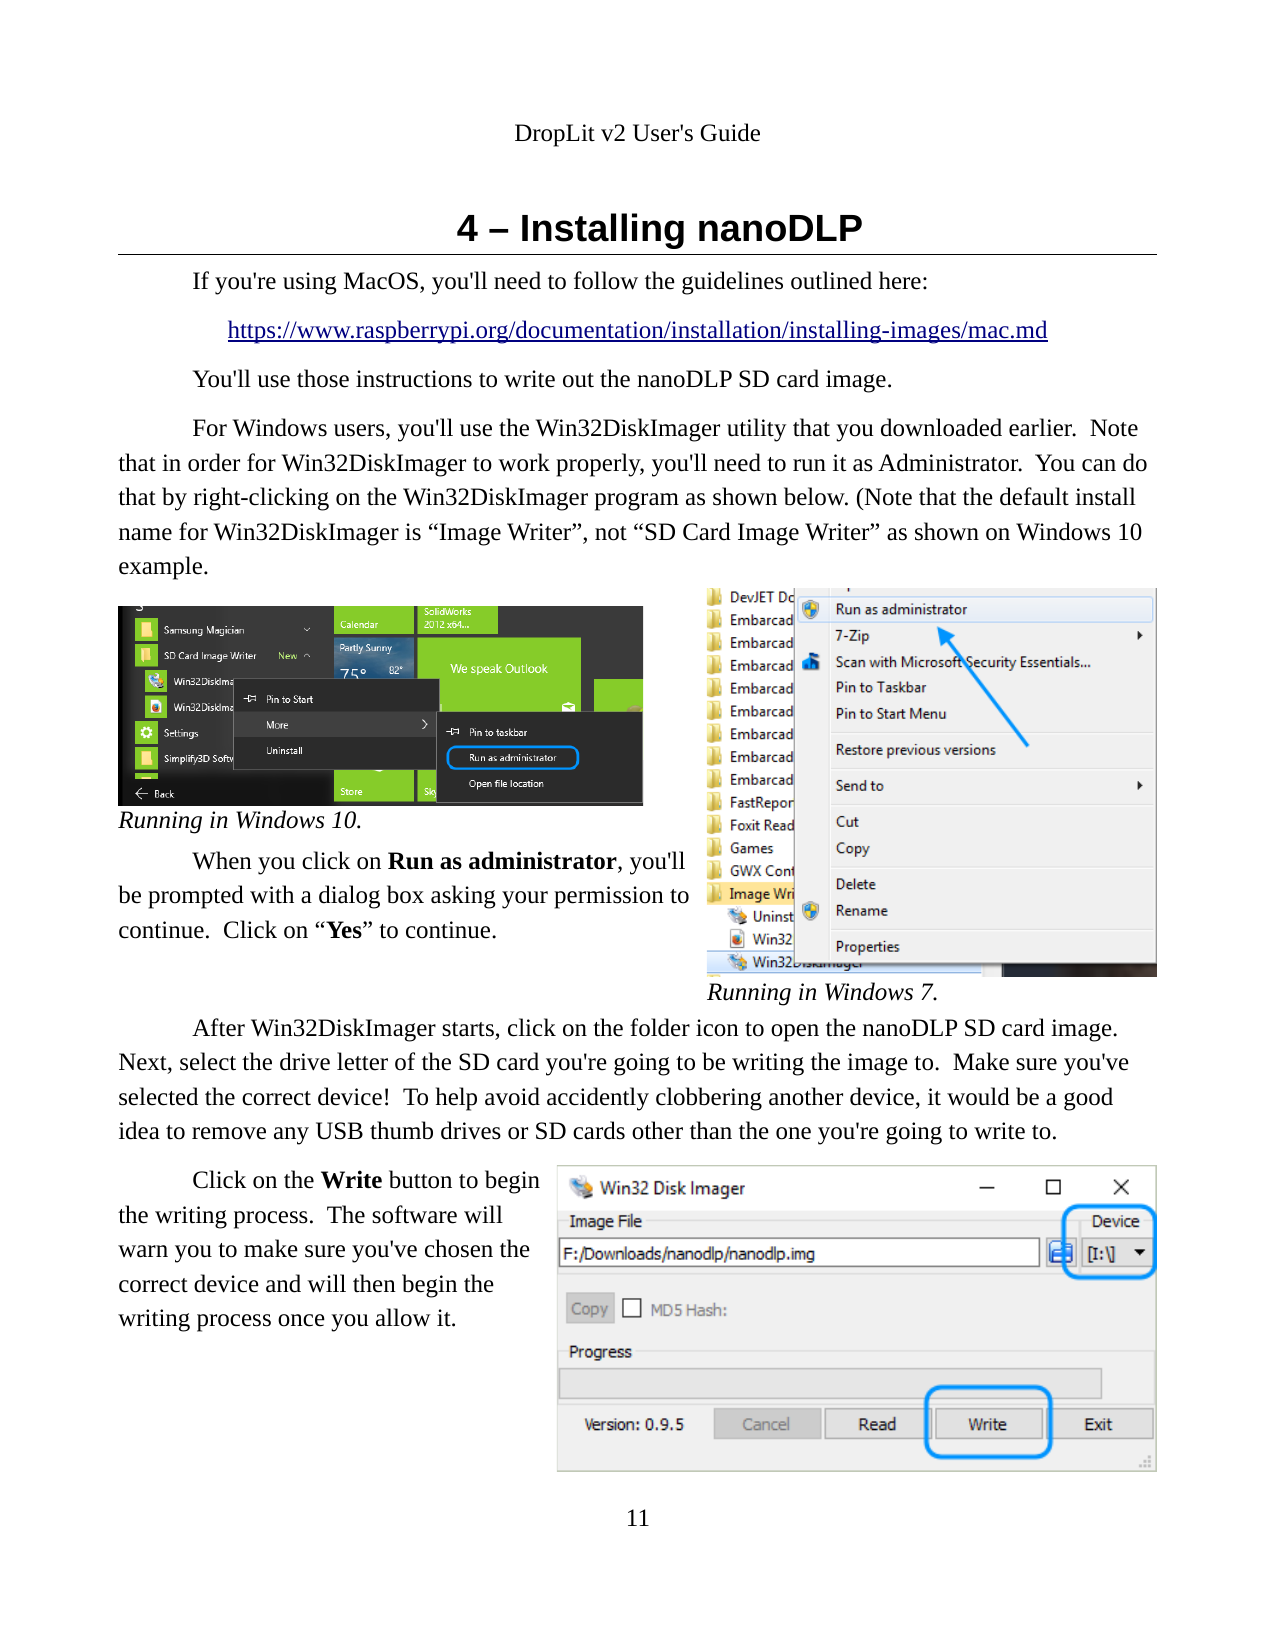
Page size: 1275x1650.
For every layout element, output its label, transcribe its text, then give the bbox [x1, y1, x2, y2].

text Running in Windows 7. [707, 977, 1157, 1006]
picture [556, 1165, 1157, 1472]
text You'll use those instructions to write out the nanoDLP SD card image. [118, 364, 1157, 393]
text If you're using MacOS, you'll need to follow the guidelines outlined here: [118, 266, 1157, 295]
subtitle 4 – Installing nanoDLP [118, 201, 1157, 254]
text For Windows users, you'll use the Win32DiskImager utility that you downloaded earlier. Note that in order for Win32DiskImager to work properly, you'll need to run it as Administrator. You can do that by right-clicking on the Win32DiskImager program as shown below. (Note that the default install name for Win32DiskImager is “Image Writer”, not “SD Card Image Writer” as shown on Windows 10 example. [118, 413, 1157, 588]
picture [706, 588, 1157, 977]
text When you click on Run as administrator, you'll be prompted with a dialog box asking your permission to continue. Click on “Yes” to continue. [118, 846, 706, 943]
text https://www.raspberrypi.org/documentation/installation/installing-images/mac.md [118, 315, 1157, 344]
text Running in Windows 10. [118, 806, 643, 834]
picture [118, 606, 644, 806]
text Click on the Write button to begin the writing process. The software will warn you to make sure you've chosen the correct device and will then begin the writing process once you allow it. [118, 1165, 556, 1332]
text After Win32DiskImager starts, click on the folder icon to open the nanoDLP SD card image. Next, select the drive letter of the SD card you're going to be writing the image to. Make sure you've selected the correct device! To help avoid accidently clobbering another device, it would be a good idea to remove any USB thumb drives or SD cards other than the one you're going to write to. [118, 1013, 1157, 1145]
